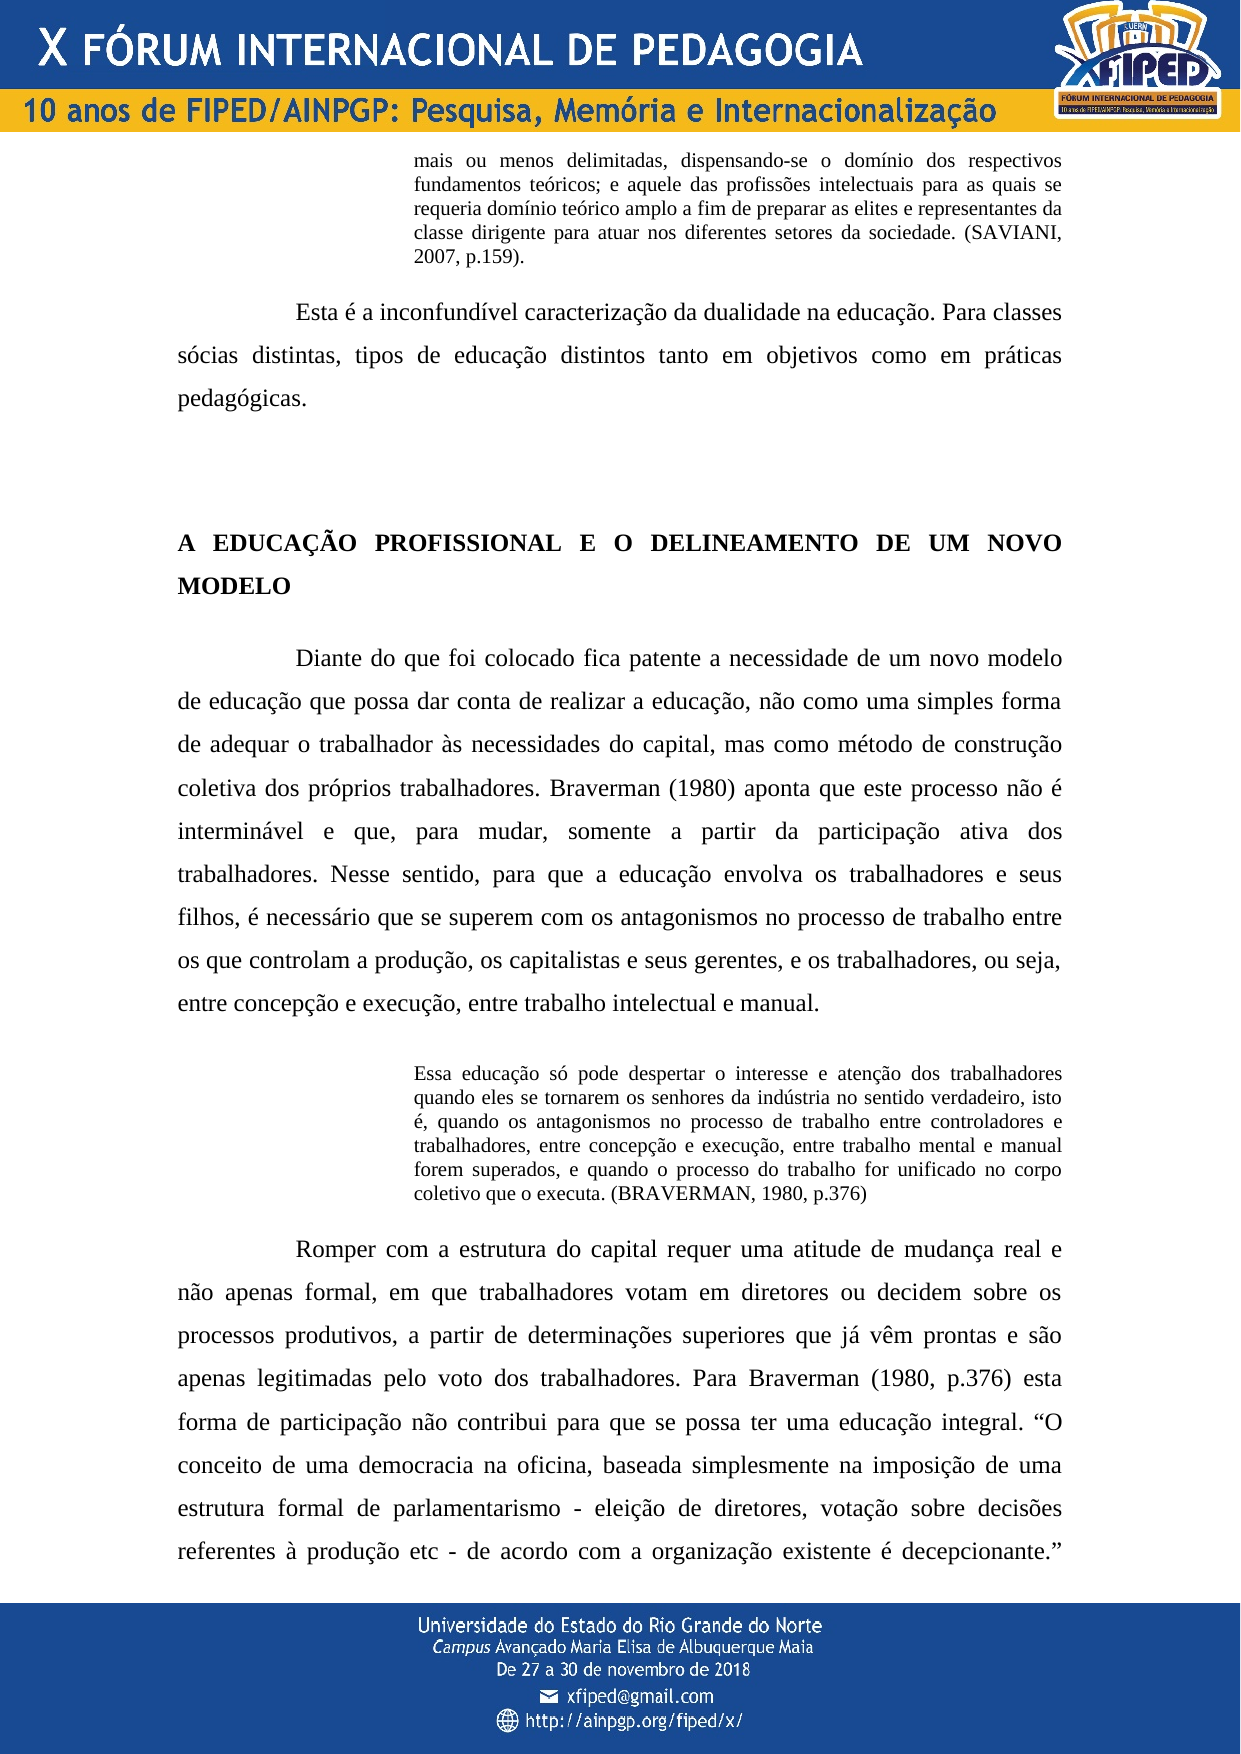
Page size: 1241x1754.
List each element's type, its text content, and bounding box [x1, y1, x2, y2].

text Esta é a inconfundível caracterização da dualidade na educação. Para classes sócias distintas, tipos de educação distintos tanto em objetivos como em práticas pedagógicas. [177, 297, 1063, 412]
picture [0, 1603, 1241, 1754]
picture [0, 0, 1241, 132]
text A EDUCAÇÃO PROFISSIONAL E O DELINEAMENTO DE UM NOVO MODELO [177, 528, 1063, 600]
text mais ou menos delimitadas, dispensando-se o domínio dos respectivos fundamentos teóricos; e aquele das profissões intelectuais para as quais se requeria domínio teórico amplo a fim de preparar as elites e representantes da classe dirigente para atuar nos diferentes setores da sociedade. (SAVIANI, 2007, p.159). [413, 148, 1063, 268]
text Diante do que foi colocado fica patente a necessidade de um novo modelo de educação que possa dar conta de realizar a educação, não como uma simples forma de adequar o trabalhador às necessidades do capital, mas como método de construção coletiva dos próprios trabalhadores. Braverman (1980) aponta que este processo não é interminável e que, para mudar, somente a partir da participação ativa dos trabalhadores. Nesse sentido, para que a educação envolva os trabalhadores e seus filhos, é necessário que se superem com os antagonismos no processo de trabalho entre os que controlam a produção, os capitalistas e seus gerentes, e os trabalhadores, ou seja, entre concepção e execução, entre trabalho intelectual e manual. [177, 643, 1063, 1017]
text Essa educação só pode despertar o interesse e atenção dos trabalhadores quando eles se tornarem os senhores da indústria no sentido verdadeiro, isto é, quando os antagonismos no processo de trabalho entre controladores e trabalhadores, entre concepção e execução, entre trabalho mental e manual forem superados, e quando o processo do trabalho for unificado no corpo coletivo que o executa. (BRAVERMAN, 1980, p.376) [413, 1061, 1063, 1205]
text Romper com a estrutura do capital requer uma atitude de mudança real e não apenas formal, em que trabalhadores votam em diretores ou decidem sobre os processos produtivos, a partir de determinações superiores que já vêm prontas e são apenas legitimadas pelo voto dos trabalhadores. Para Braverman (1980, p.376) esta forma de participação não contribui para que se possa ter uma educação integral. “O conceito de uma democracia na oficina, baseada simplesmente na imposição de uma estrutura formal de parlamentarismo - eleição de diretores, votação sobre decisões referentes à produção etc - de acordo com a organização existente é decepcionante.” [177, 1234, 1063, 1565]
